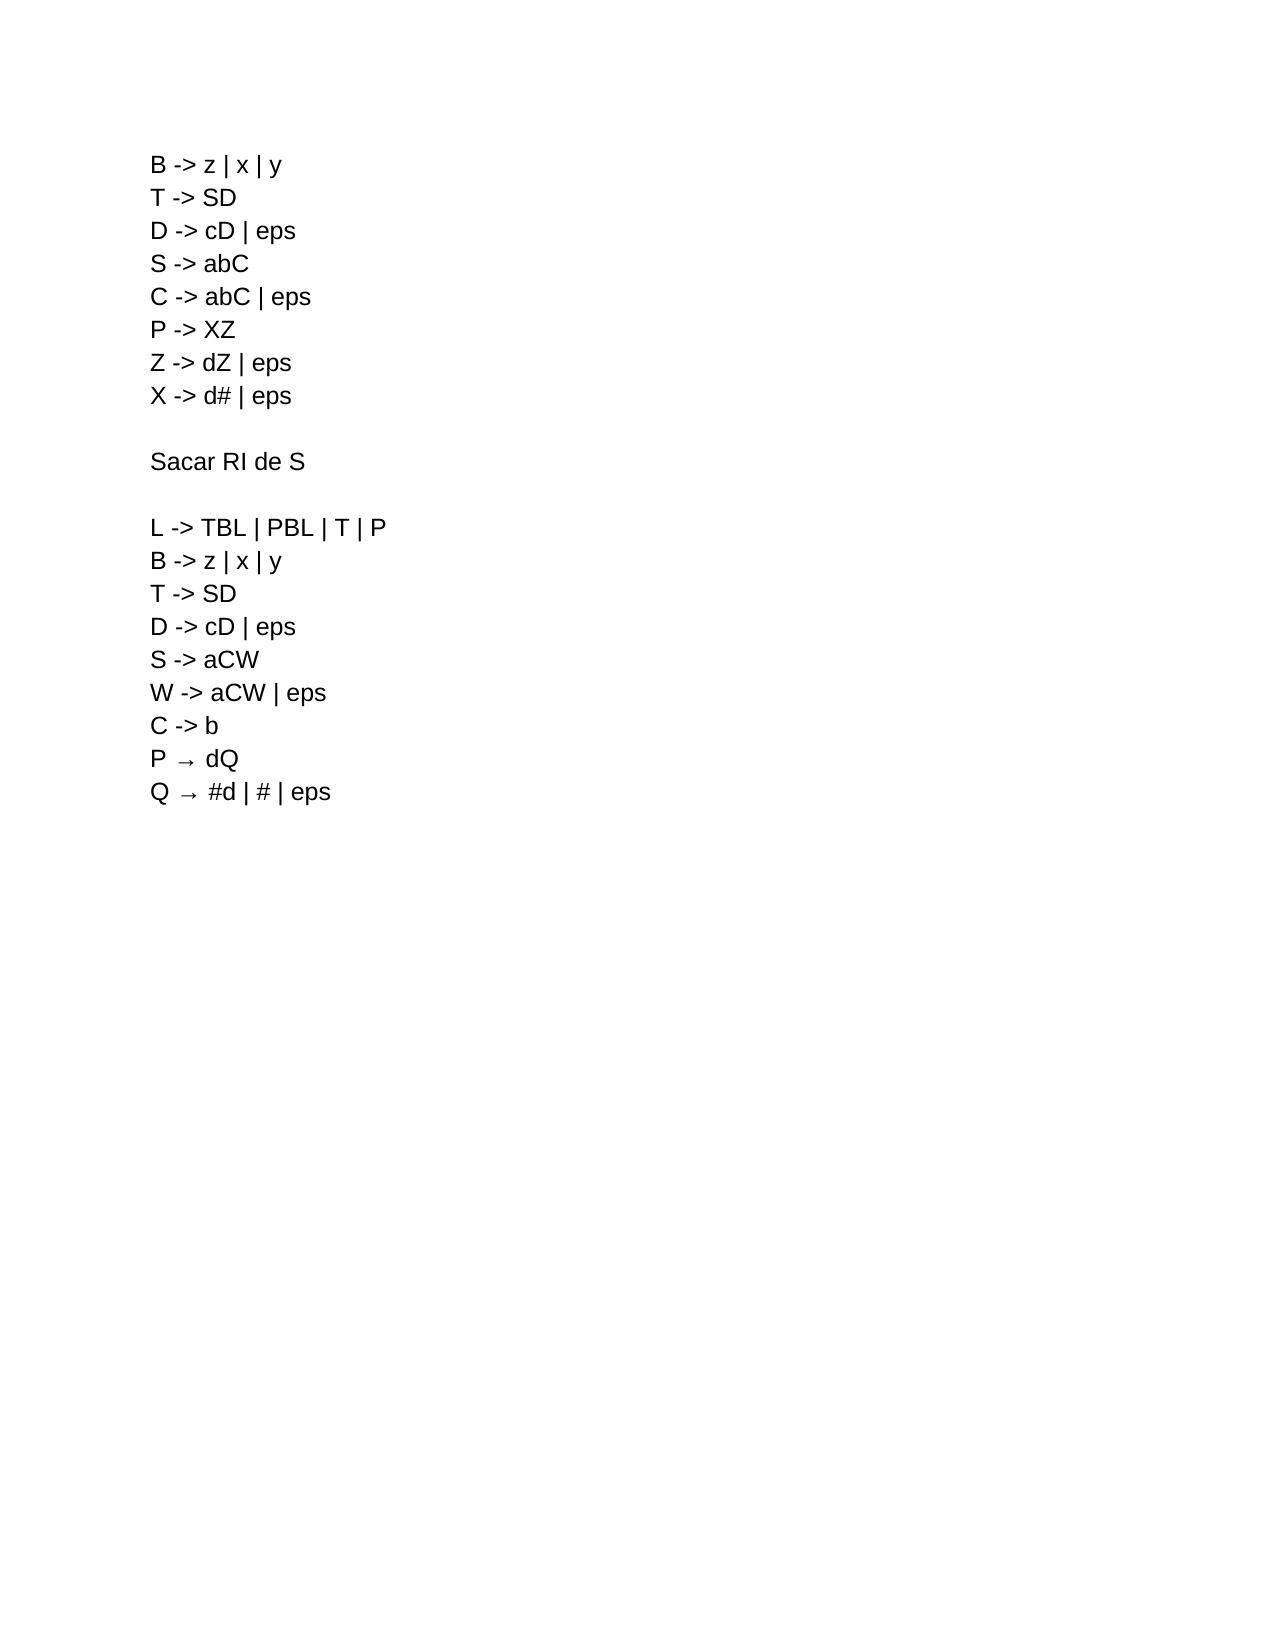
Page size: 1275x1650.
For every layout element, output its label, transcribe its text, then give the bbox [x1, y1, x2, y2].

text S -> aCW [150, 645, 1125, 674]
text P → dQ [150, 744, 1125, 773]
text Sacar RI de S [150, 447, 1125, 476]
text D -> cD | eps [150, 612, 1125, 641]
text Q → #d | # | eps [150, 777, 1125, 806]
text C -> b [150, 711, 1125, 740]
text C -> abC | eps [150, 282, 1125, 311]
text W -> aCW | eps [150, 678, 1125, 707]
text D -> cD | eps [150, 216, 1125, 245]
text Z -> dZ | eps [150, 348, 1125, 377]
text T -> SD [150, 183, 1125, 212]
text L -> TBL | PBL | T | P [150, 513, 1125, 542]
text P -> XZ [150, 315, 1125, 344]
text B -> z | x | y [150, 546, 1125, 575]
text X -> d# | eps [150, 381, 1125, 410]
text T -> SD [150, 579, 1125, 608]
text S -> abC [150, 249, 1125, 278]
text B -> z | x | y [150, 150, 1125, 179]
